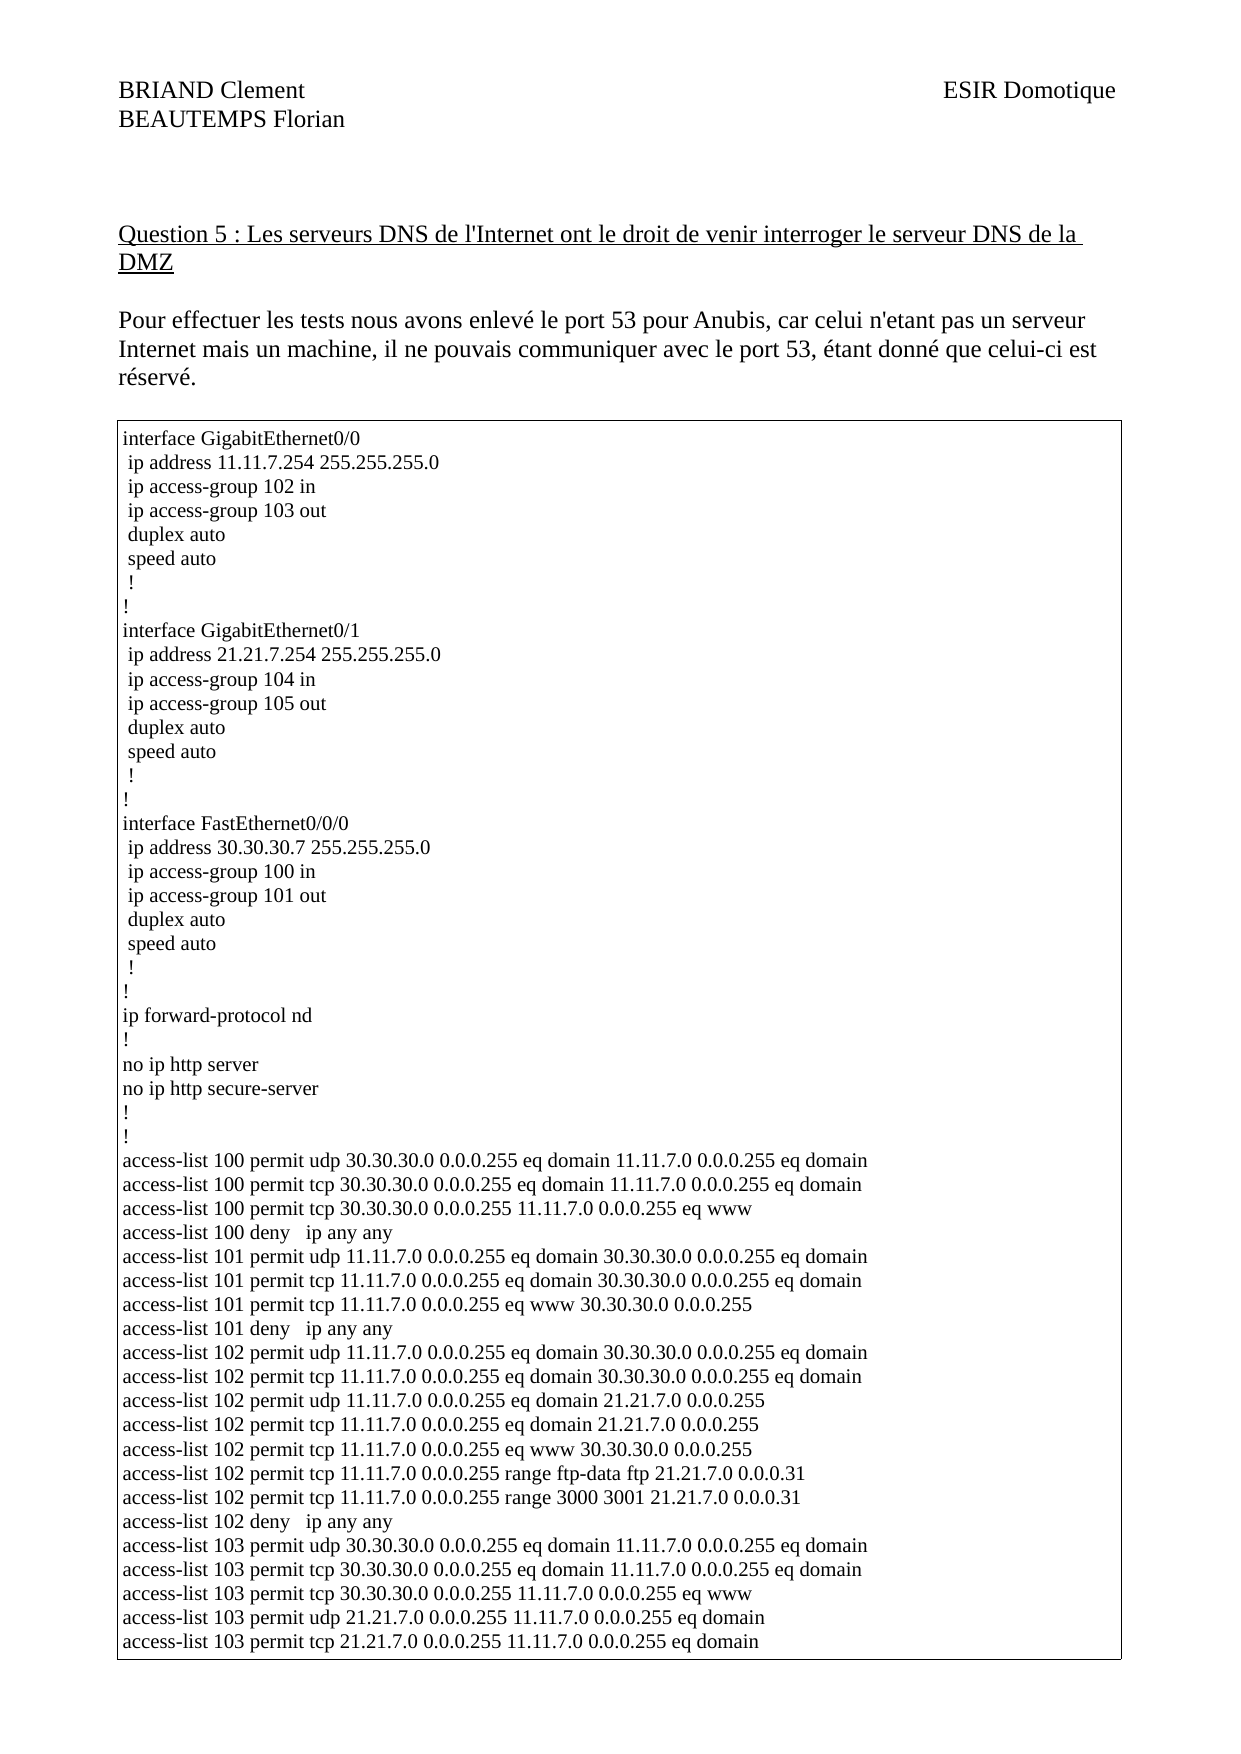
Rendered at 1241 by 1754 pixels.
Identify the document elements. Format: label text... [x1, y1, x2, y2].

table_header interface GigabitEthernet0/0 ip address 11.11.7.254 255.255.255.0 ip access-group 102 in ip access-group 103 out duplex auto speed auto ! ! interface GigabitEthernet0/1 ip address 21.21.7.254 255.255.255.0 ip access-group 104 in ip access-group 105 out duplex auto speed auto ! ! interface FastEthernet0/0/0 ip address 30.30.30.7 255.255.255.0 ip access-group 100 in ip access-group 101 out duplex auto speed auto ! ! ip forward-protocol nd ! no ip http server no ip http secure-server ! ! access-list 100 permit udp 30.30.30.0 0.0.0.255 eq domain 11.11.7.0 0.0.0.255 eq domain access-list 100 permit tcp 30.30.30.0 0.0.0.255 eq domain 11.11.7.0 0.0.0.255 eq domain access-list 100 permit tcp 30.30.30.0 0.0.0.255 11.11.7.0 0.0.0.255 eq www access-list 100 deny ip any any access-list 101 permit udp 11.11.7.0 0.0.0.255 eq domain 30.30.30.0 0.0.0.255 eq domain access-list 101 permit tcp 11.11.7.0 0.0.0.255 eq domain 30.30.30.0 0.0.0.255 eq domain access-list 101 permit tcp 11.11.7.0 0.0.0.255 eq www 30.30.30.0 0.0.0.255 access-list 101 deny ip any any access-list 102 permit udp 11.11.7.0 0.0.0.255 eq domain 30.30.30.0 0.0.0.255 eq domain access-list 102 permit tcp 11.11.7.0 0.0.0.255 eq domain 30.30.30.0 0.0.0.255 eq domain access-list 102 permit udp 11.11.7.0 0.0.0.255 eq domain 21.21.7.0 0.0.0.255 access-list 102 permit tcp 11.11.7.0 0.0.0.255 eq domain 21.21.7.0 0.0.0.255 access-list 102 permit tcp 11.11.7.0 0.0.0.255 eq www 30.30.30.0 0.0.0.255 access-list 102 permit tcp 11.11.7.0 0.0.0.255 range ftp-data ftp 21.21.7.0 0.0.0.31 access-list 102 permit tcp 11.11.7.0 0.0.0.255 range 3000 3001 21.21.7.0 0.0.0.31 access-list 102 deny ip any any access-list 103 permit udp 30.30.30.0 0.0.0.255 eq domain 11.11.7.0 0.0.0.255 eq domain access-list 103 permit tcp 30.30.30.0 0.0.0.255 eq domain 11.11.7.0 0.0.0.255 eq domain access-list 103 permit tcp 30.30.30.0 0.0.0.255 11.11.7.0 0.0.0.255 eq www access-list 103 permit udp 21.21.7.0 0.0.0.255 11.11.7.0 0.0.0.255 eq domain access-list 103 permit tcp 21.21.7.0 0.0.0.255 11.11.7.0 0.0.0.255 eq domain [118, 421, 1121, 1659]
text Pour effectuer les tests nous avons enlevé le port 53 pour Anubis, car celui n'etant pas un serveur Internet mais un machine, il ne pouvais communiquer avec le port 53, étant donné que celui-ci est réservé. [118, 305, 1122, 391]
text Question 5 : Les serveurs DNS de l'Internet ont le droit de venir interroger le serveur DNS de la DMZ [118, 219, 1122, 276]
